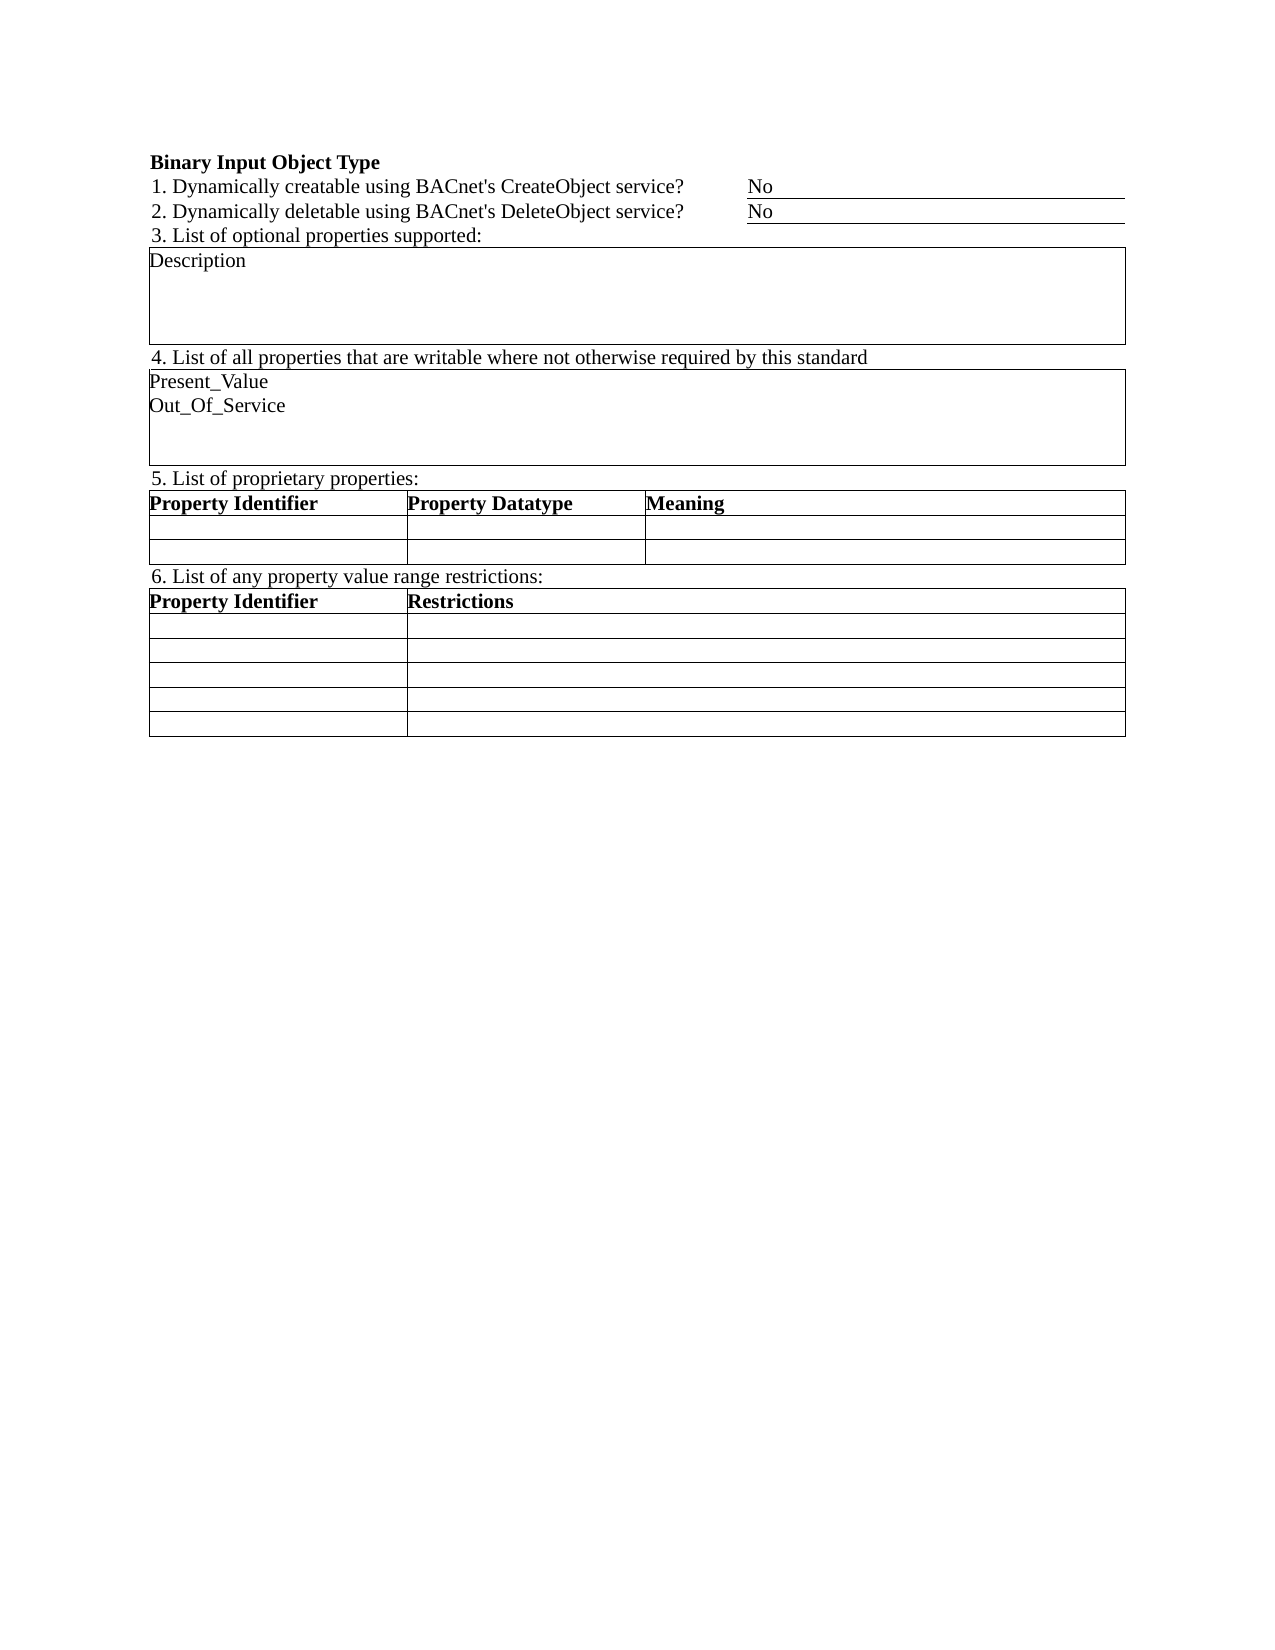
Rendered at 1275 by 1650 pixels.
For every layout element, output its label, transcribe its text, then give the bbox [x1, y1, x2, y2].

table_cell [408, 639, 1125, 662]
table_cell [150, 614, 407, 637]
table_cell [150, 712, 407, 736]
table_cell Property Identifier [150, 491, 407, 514]
table_cell Present_Value Out_Of_Service [150, 369, 1125, 465]
table_cell Property Identifier [150, 589, 407, 613]
table_cell [150, 639, 407, 662]
table_cell 6. List of any property value range restrictions: [151, 565, 1125, 588]
table_cell 5. List of proprietary properties: [151, 466, 1125, 490]
table_header 1. Dynamically creatable using BACnet's CreateObject service? [151, 174, 747, 198]
table_cell [408, 688, 1125, 711]
table_cell [150, 688, 407, 711]
table_cell [408, 663, 1125, 687]
table_cell Meaning [646, 491, 1125, 514]
table_cell [408, 712, 1125, 736]
table_cell 3. List of optional properties supported: [151, 223, 1125, 247]
table_cell [150, 516, 407, 539]
text Binary Input Object Type [150, 150, 1125, 174]
table_cell 2. Dynamically deletable using BACnet's DeleteObject service? [151, 198, 747, 223]
table_cell Description [150, 248, 1125, 344]
table_cell Restrictions [408, 589, 1125, 613]
table_cell No [747, 199, 1125, 223]
table_cell [150, 663, 407, 687]
table_cell [408, 516, 645, 539]
table_cell [408, 540, 645, 564]
table_cell [150, 540, 407, 564]
table_cell [646, 540, 1125, 564]
table_header No [747, 174, 1125, 198]
table_cell [408, 614, 1125, 637]
table_cell Property Datatype [408, 491, 645, 514]
table_cell [646, 516, 1125, 539]
table_cell 4. List of all properties that are writable where not otherwise required by this standard [151, 345, 1125, 369]
